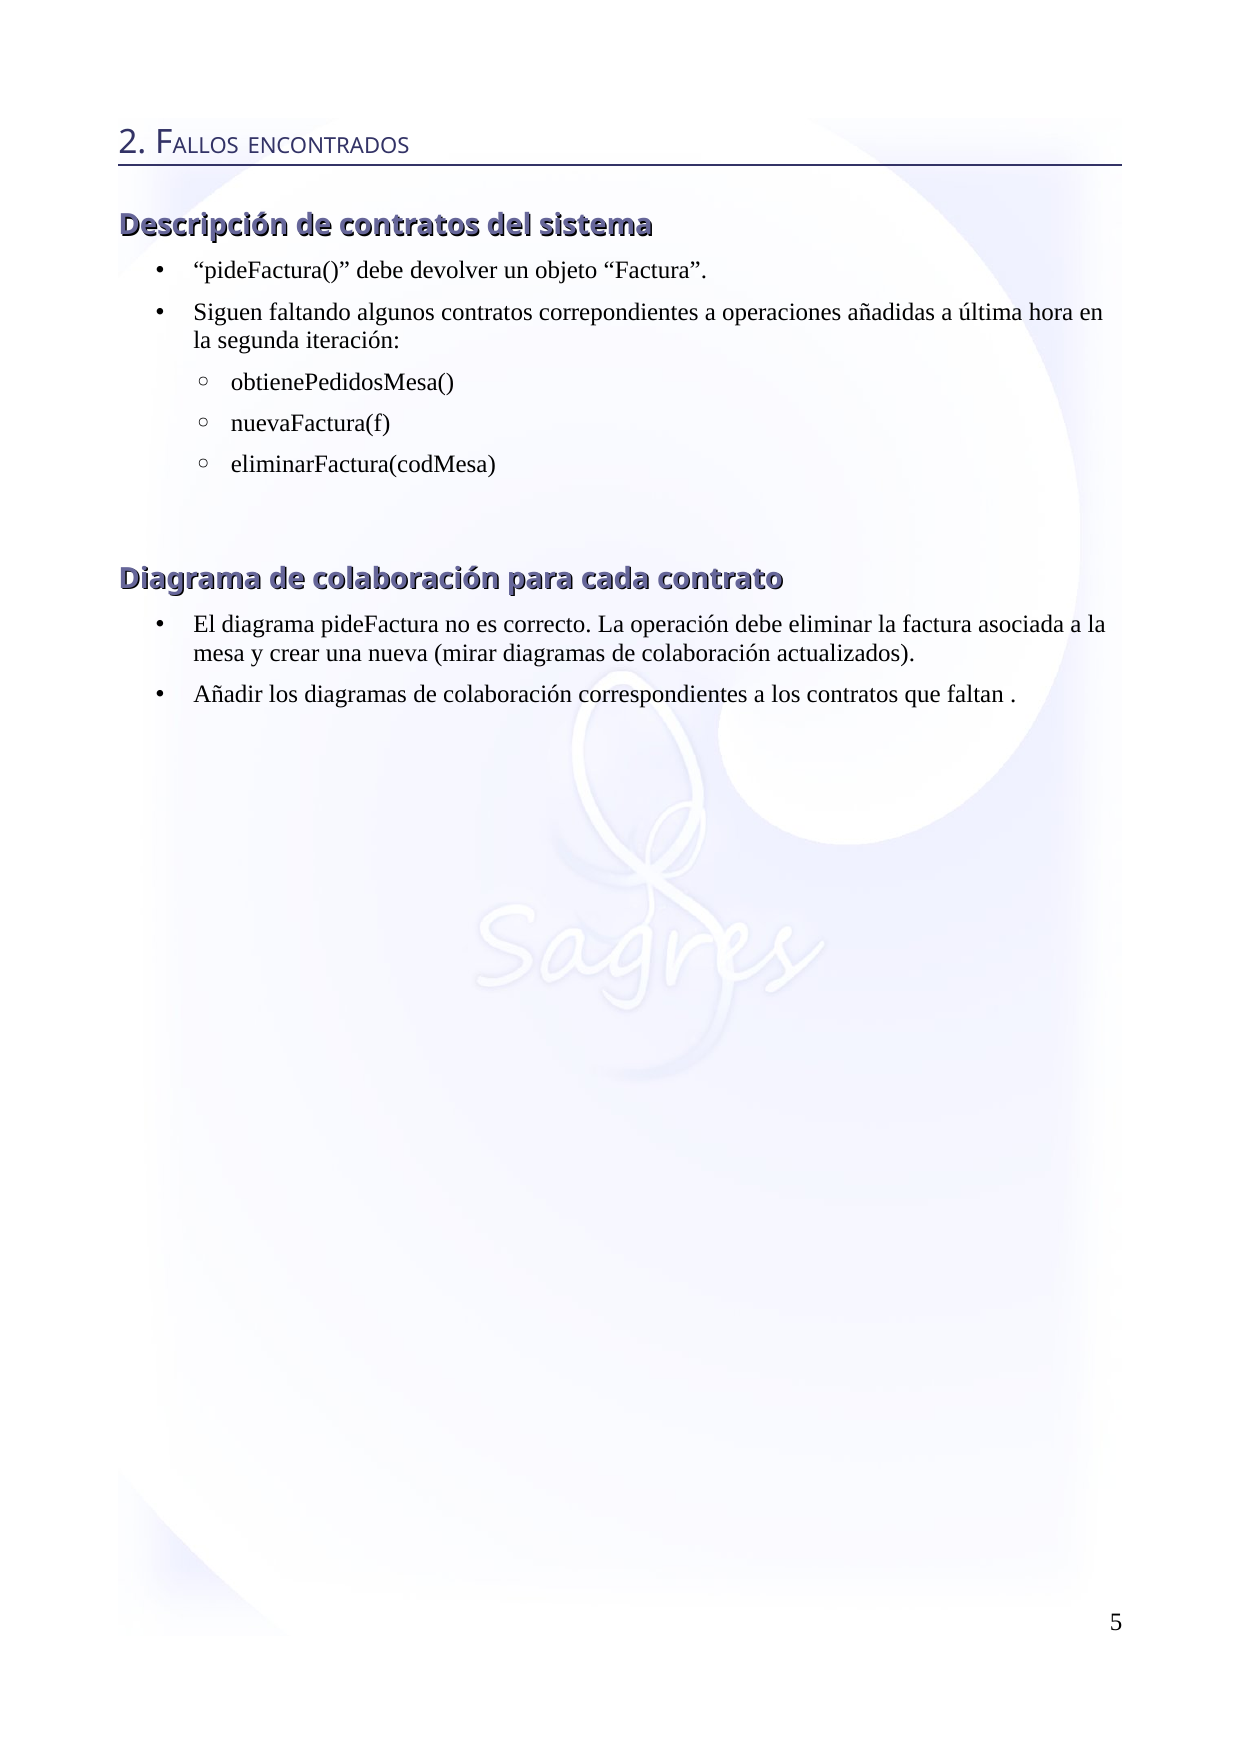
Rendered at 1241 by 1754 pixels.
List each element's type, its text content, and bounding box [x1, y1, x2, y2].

list “pideFactura()” debe devolver un objeto “Factura”. [156, 256, 1122, 284]
picture [118, 597, 1122, 1636]
list obtienePedidosMesa() [193, 367, 1122, 396]
picture [118, 243, 1122, 557]
list El diagrama pideFactura no es correcto. La operación debe eliminar la factura asociada a la mesa y crear una nueva (mirar diagramas de colaboración actualizados). [156, 609, 1122, 667]
list Siguen faltando algunos contratos correpondientes a operaciones añadidas a última hora en la segunda iteración: [156, 297, 1122, 354]
subtitle 2. Fallos encontrados [118, 118, 1122, 164]
subtitle Diagrama de colaboración para cada contrato [118, 557, 1122, 597]
list nuevaFactura(f) [193, 408, 1122, 437]
list Añadir los diagramas de colaboración correspondientes a los contratos que faltan . [156, 679, 1122, 708]
list eliminarFactura(codMesa) [193, 449, 1122, 478]
subtitle Descripción de contratos del sistema [118, 203, 1122, 243]
picture [118, 166, 1122, 203]
